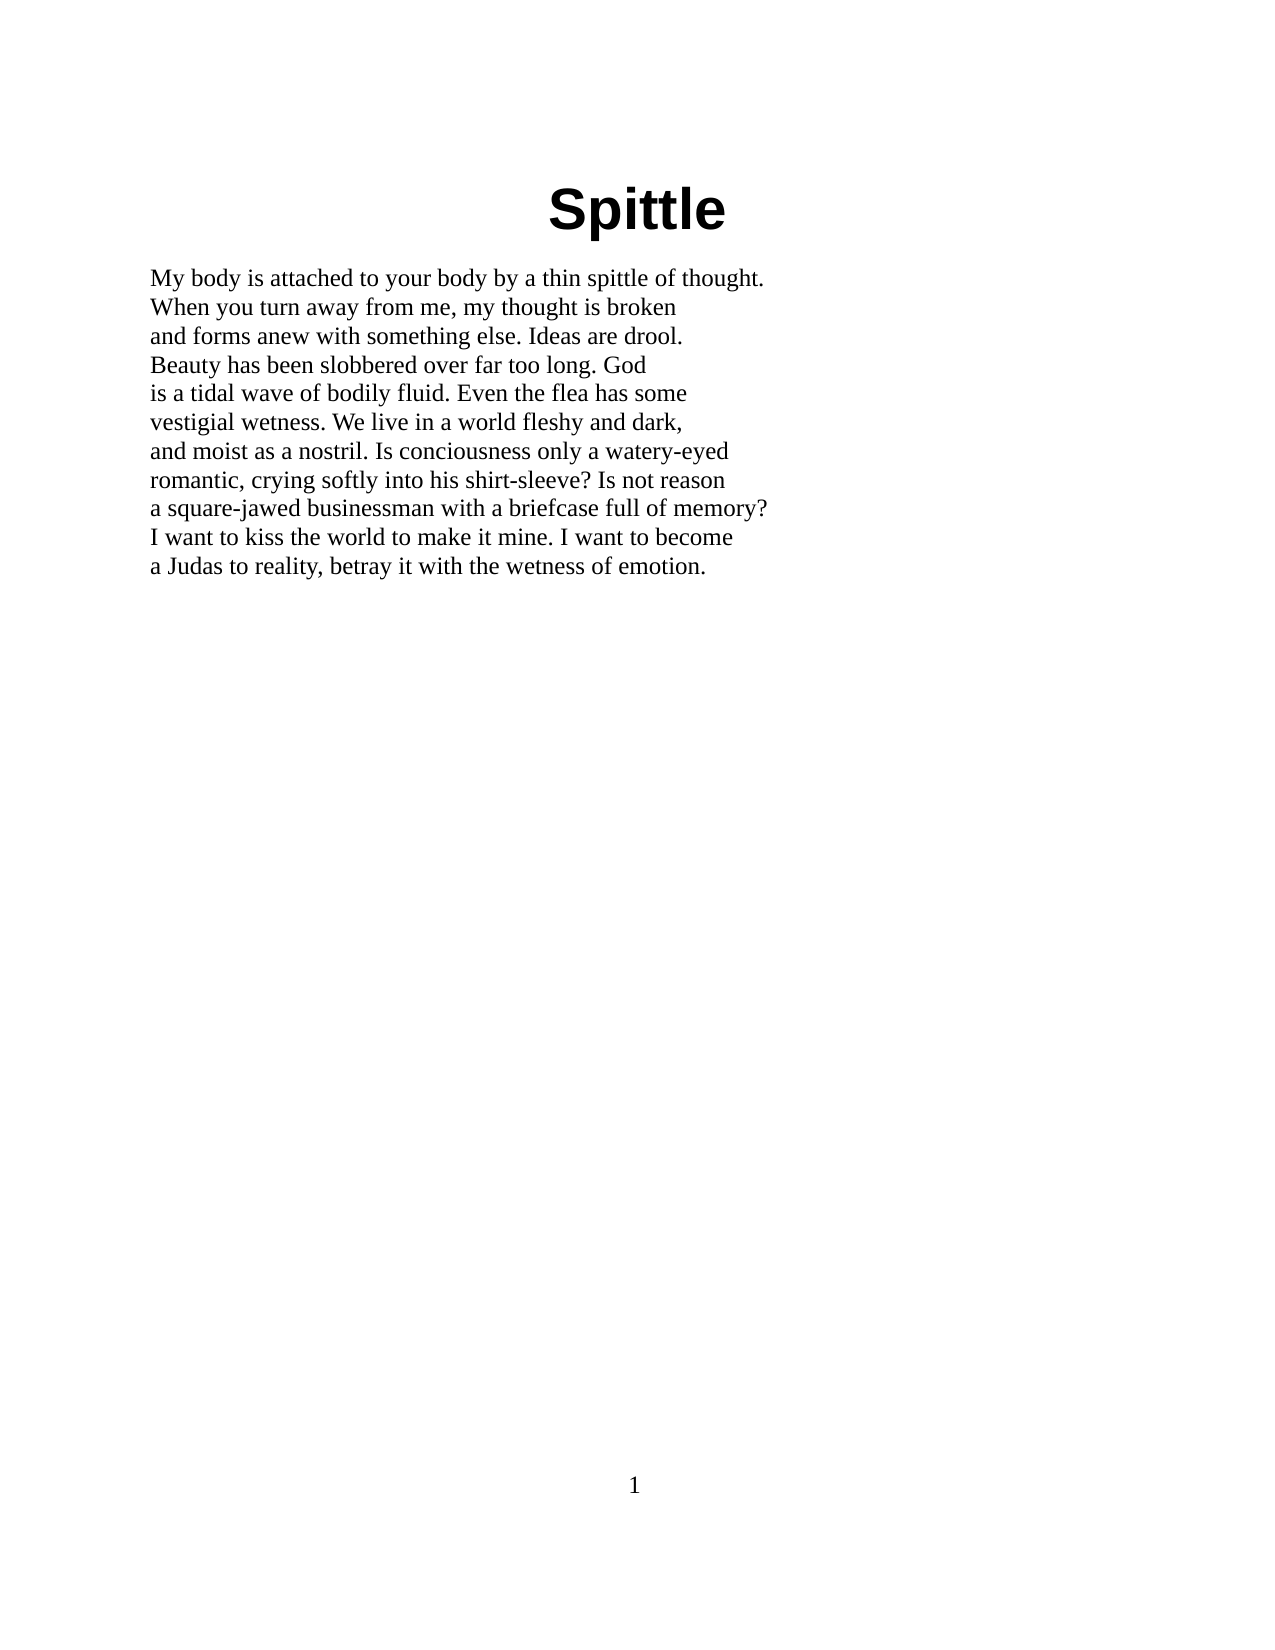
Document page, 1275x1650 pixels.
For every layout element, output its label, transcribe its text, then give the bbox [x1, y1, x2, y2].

title Spittle [150, 175, 1125, 242]
text My body is attached to your body by a thin spittle of thought. When you turn away from me, my thought is broken and forms anew with something else. Ideas are drool. Beauty has been slobbered over far too long. God is a tidal wave of bodily fluid. Even the flea has some vestigial wetness. We live in a world fleshy and dark, and moist as a nostril. Is conciousness only a watery-eyed romantic, crying softly into his shirt-sleeve? Is not reason a square-jawed businessman with a briefcase full of memory? I want to kiss the world to make it mine. I want to become a Judas to reality, betray it with the wetness of emotion. [150, 263, 1125, 580]
